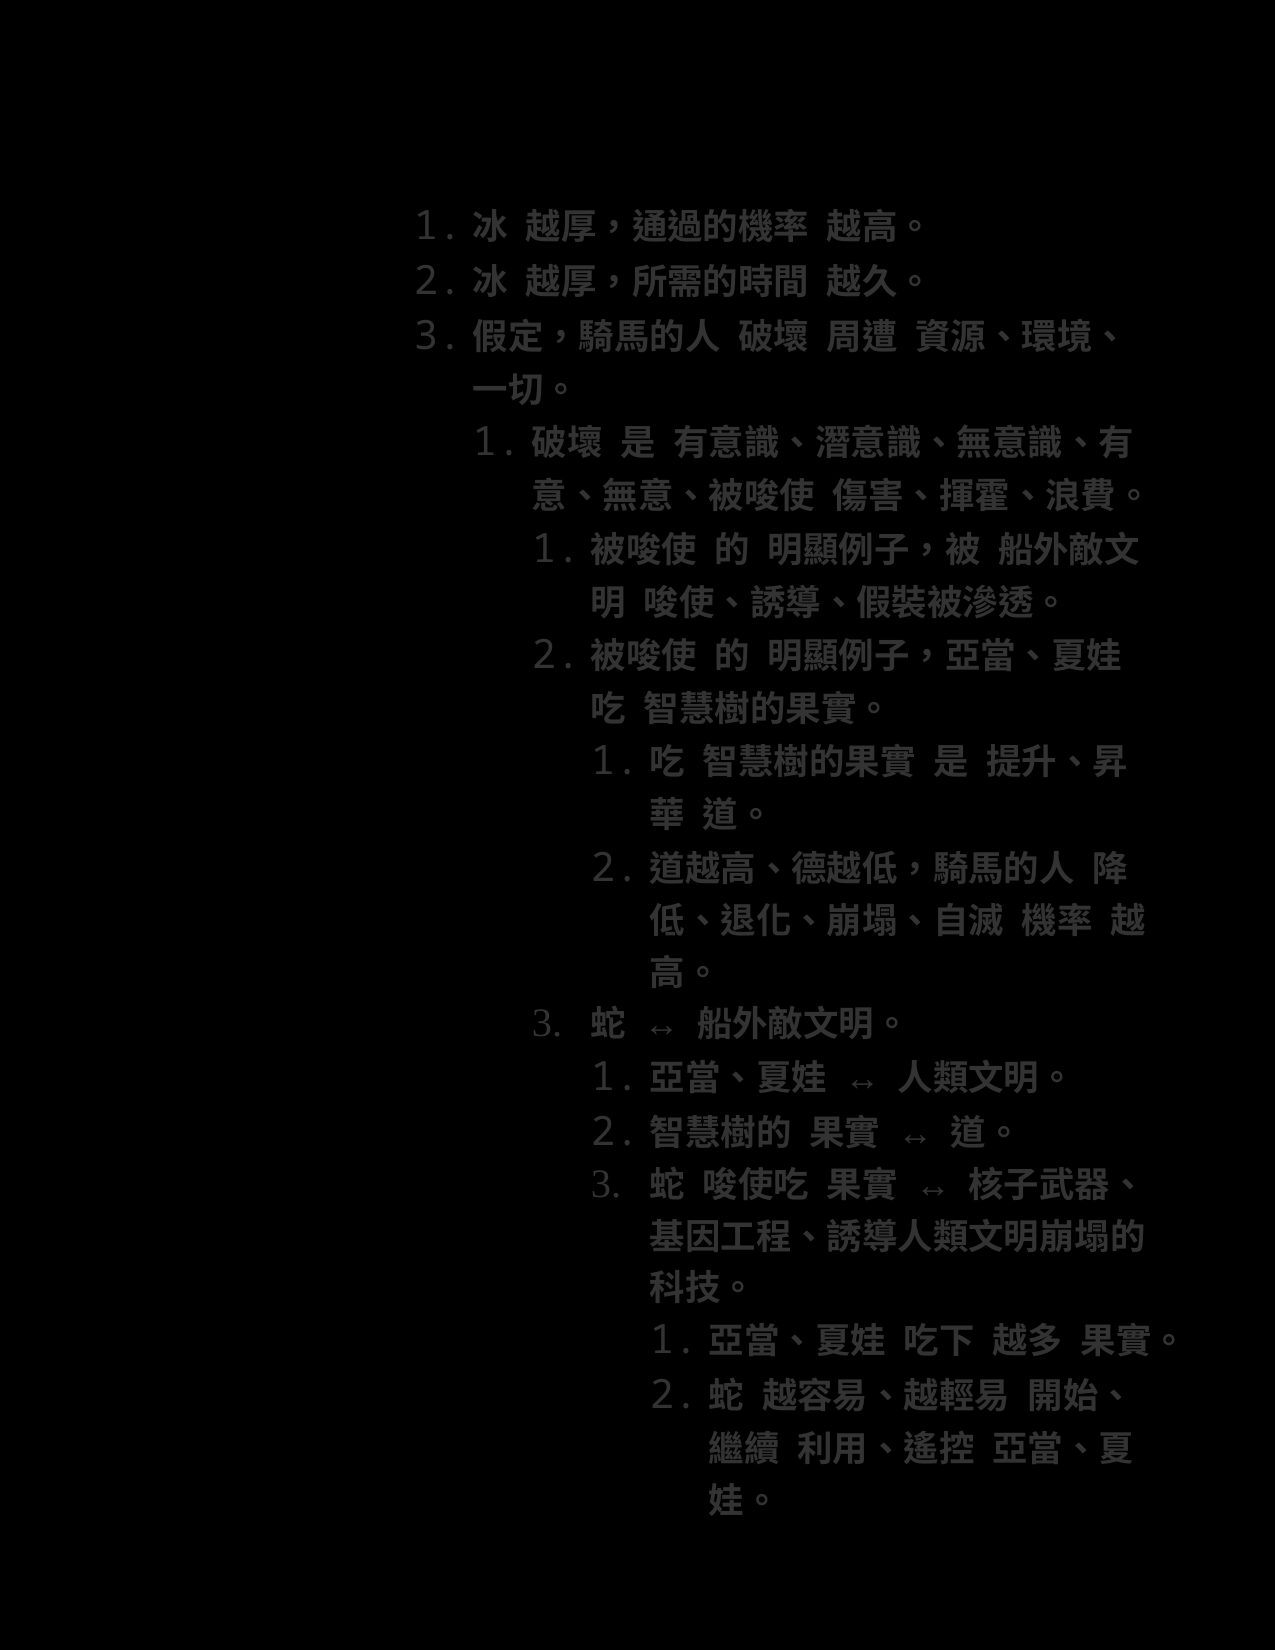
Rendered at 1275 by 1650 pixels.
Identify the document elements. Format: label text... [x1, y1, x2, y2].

list 蛇 唆使吃 果實 ↔ 核子武器、基因工程、誘導人類文明崩塌的科技。 [591, 1157, 1157, 1311]
list 被唆使 的 明顯例子，亞當、夏娃 吃 智慧樹的果實。 [532, 625, 1157, 731]
list 亞當、夏娃 吃下 越多 果實。 [649, 1311, 1157, 1366]
list 吃 智慧樹的果實 是 提升、昇華 道。 [591, 731, 1157, 838]
list 蛇 越容易、越輕易 開始、繼續 利用、遙控 亞當、夏娃。 [649, 1366, 1157, 1523]
list 冰 越厚，通過的機率 越高。 [413, 196, 1157, 251]
list 被唆使 的 明顯例子，被 船外敵文明 唆使、誘導、假裝被滲透。 [532, 519, 1157, 625]
list 蛇 ↔ 船外敵文明。 [532, 995, 1157, 1047]
list 道越高、德越低，騎馬的人 降低、退化、崩塌、自滅 機率 越高。 [591, 838, 1157, 995]
list 冰 越厚，所需的時間 越久。 [413, 251, 1157, 306]
list 智慧樹的 果實 ↔ 道。 [591, 1102, 1157, 1157]
list 假定，騎馬的人 破壞 周遭 資源、環境、一切。 [413, 306, 1157, 412]
list 破壞 是 有意識、潛意識、無意識、有意、無意、被唆使 傷害、揮霍、浪費。 [472, 412, 1157, 519]
list 亞當、夏娃 ↔ 人類文明。 [591, 1047, 1157, 1102]
